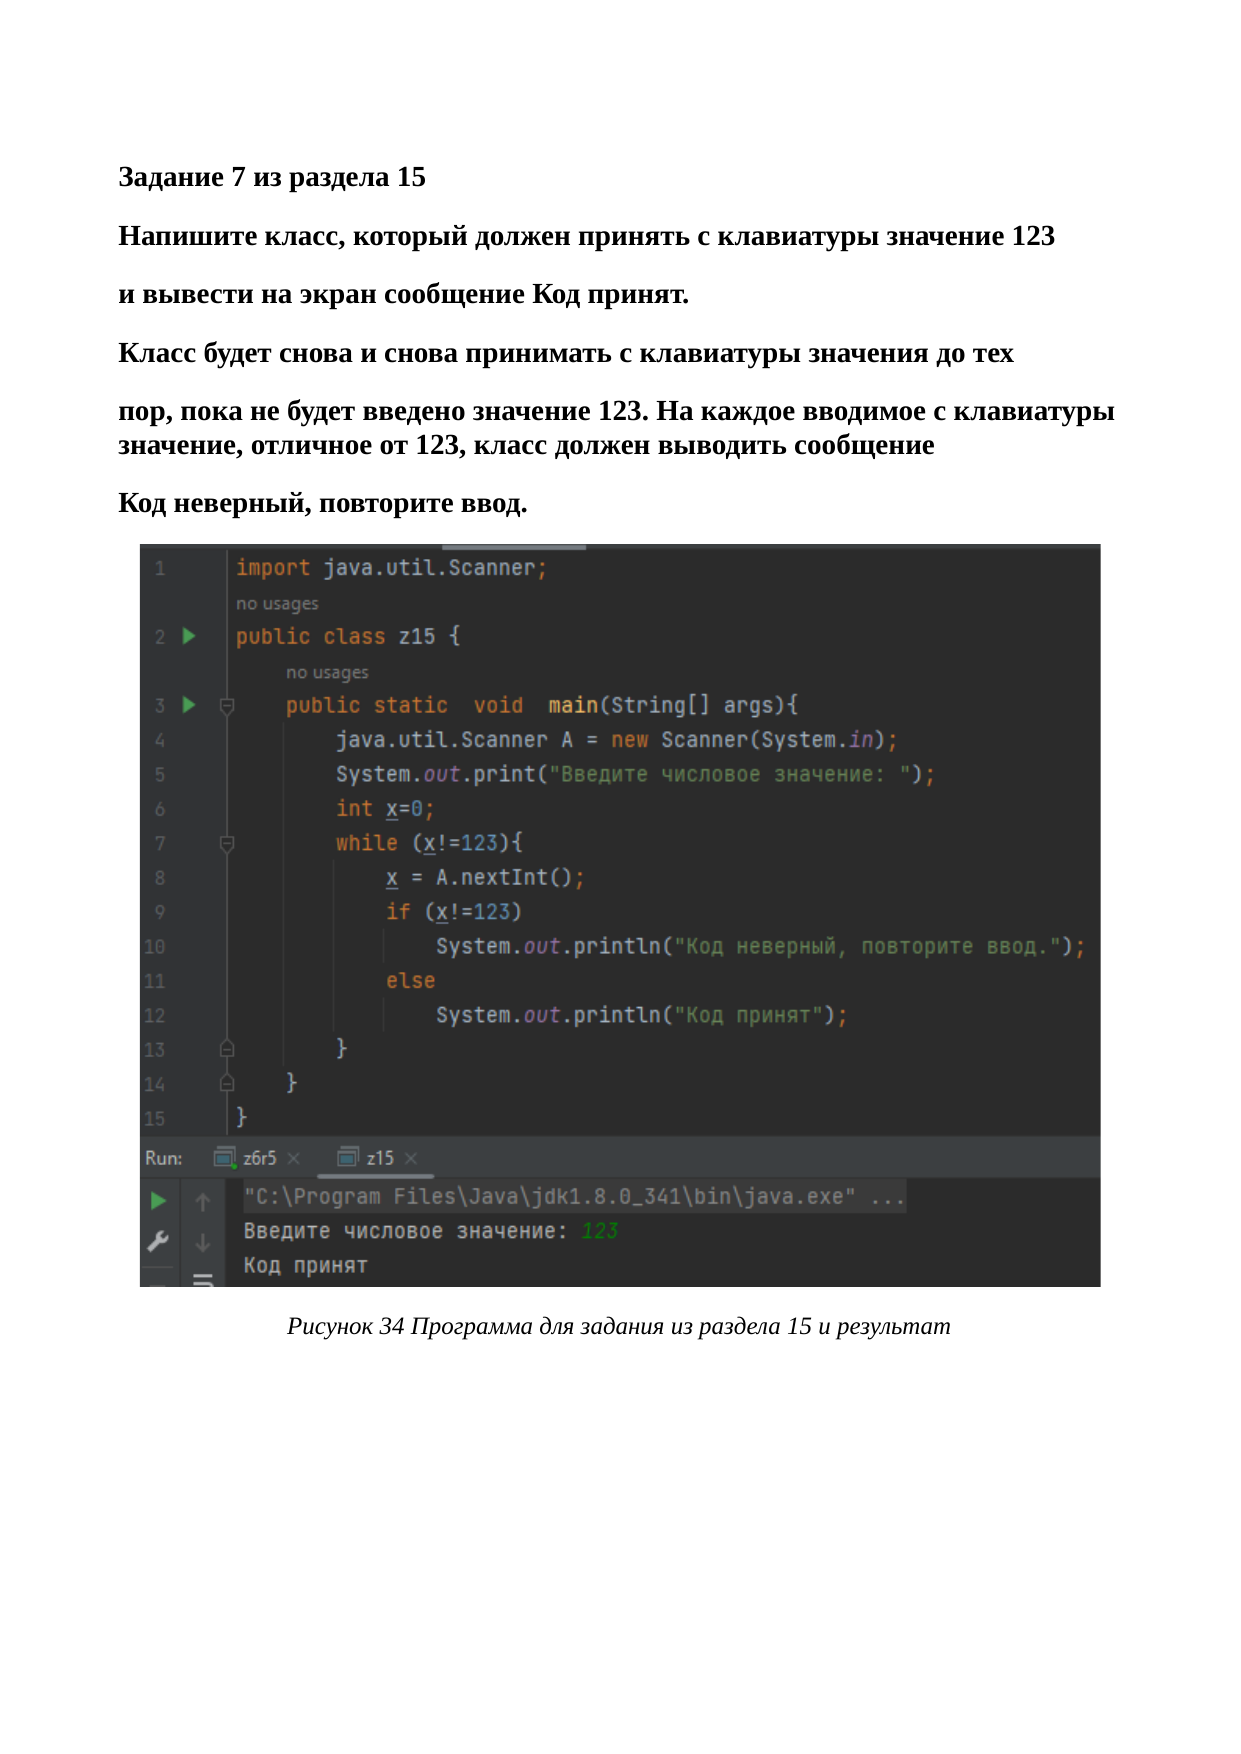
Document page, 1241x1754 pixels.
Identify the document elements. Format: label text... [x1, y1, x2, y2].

text Задание 7 из раздела 15 [118, 159, 1122, 193]
text Код неверный, повторите ввод. [118, 486, 1122, 519]
text и вывести на экран сообщение Код принят. [118, 276, 1122, 310]
text Рисунок 34 Программа для задания из раздела 15 и результат [118, 1311, 1122, 1340]
text пор, пока не будет введено значение 123. На каждое вводимое с клавиатуры значение, отличное от 123, класс должен выводить сообщение [118, 393, 1122, 461]
text Напишите класс, который должен принять с клавиатуры значение 123 [118, 218, 1122, 251]
text Класс будет снова и снова принимать с клавиатуры значения до тех [118, 335, 1122, 368]
